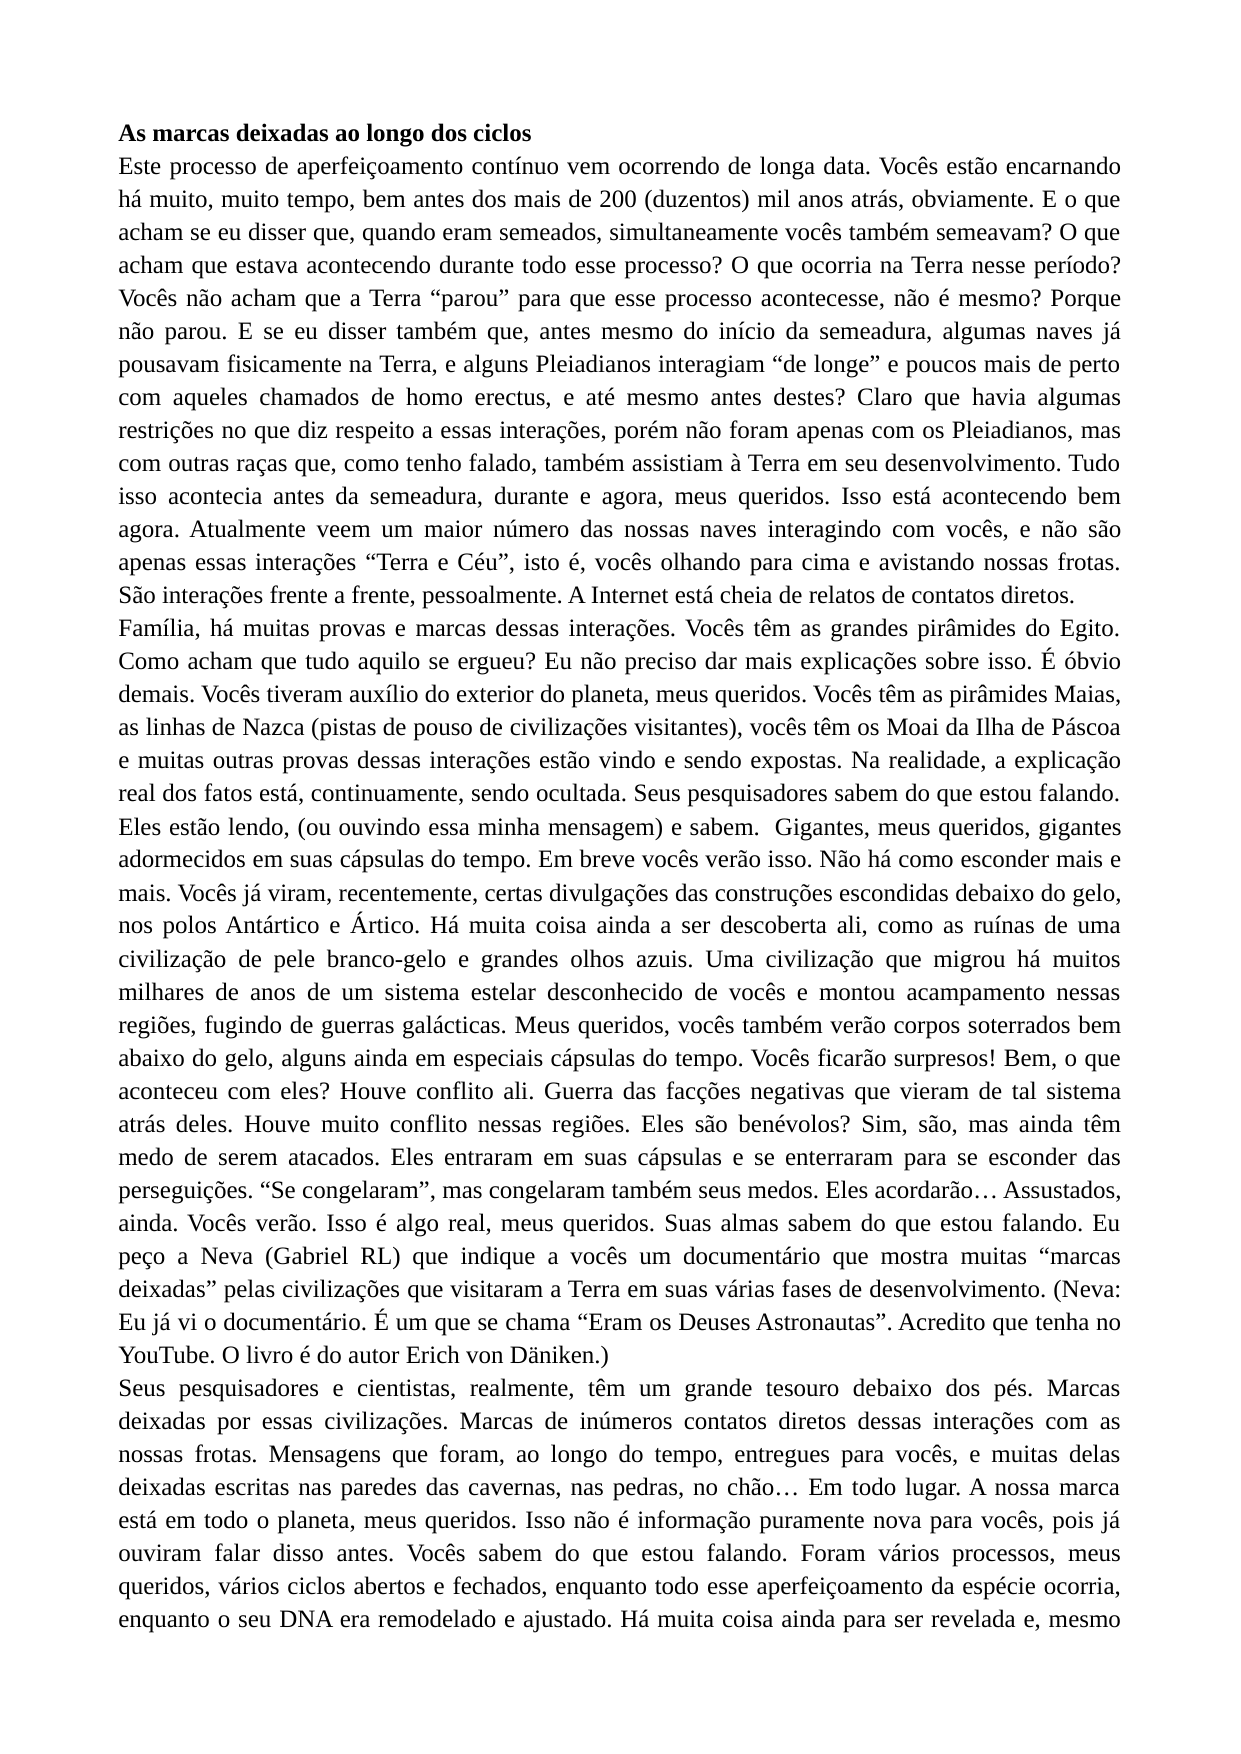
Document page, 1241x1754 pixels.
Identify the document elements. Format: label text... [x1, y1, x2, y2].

text Este processo de aperfeiçoamento contínuo vem ocorrendo de longa data. Vocês estão encarnando há muito, muito tempo, bem antes dos mais de 200 (duzentos) mil anos atrás, obviamente. E o que acham se eu disser que, quando eram semeados, simultaneamente vocês também semeavam? O que acham que estava acontecendo durante todo esse processo? O que ocorria na Terra nesse período? Vocês não acham que a Terra “parou” para que esse processo acontecesse, não é mesmo? Porque não parou. E se eu disser também que, antes mesmo do início da semeadura, algumas naves já pousavam fisicamente na Terra, e alguns Pleiadianos interagiam “de longe” e poucos mais de perto com aqueles chamados de homo erectus, e até mesmo antes destes? Claro que havia algumas restrições no que diz respeito a essas interações, porém não foram apenas com os Pleiadianos, mas com outras raças que, como tenho falado, também assistiam à Terra em seu desenvolvimento. Tudo isso acontecia antes da semeadura, durante e agora, meus queridos. Isso está acontecendo bem agora. Atualmente veem um maior número das nossas naves interagindo com vocês, e não são apenas essas interações “Terra e Céu”, isto é, vocês olhando para cima e avistando nossas frotas. São interações frente a frente, pessoalmente. A Internet está cheia de relatos de contatos diretos. [118, 151, 1122, 609]
text Seus pesquisadores e cientistas, realmente, têm um grande tesouro debaixo dos pés. Marcas deixadas por essas civilizações. Marcas de inúmeros contatos diretos dessas interações com as nossas frotas. Mensagens que foram, ao longo do tempo, entregues para vocês, e muitas delas deixadas escritas nas paredes das cavernas, nas pedras, no chão… Em todo lugar. A nossa marca está em todo o planeta, meus queridos. Isso não é informação puramente nova para vocês, pois já ouviram falar disso antes. Vocês sabem do que estou falando. Foram vários processos, meus queridos, vários ciclos abertos e fechados, enquanto todo esse aperfeiçoamento da espécie ocorria, enquanto o seu DNA era remodelado e ajustado. Há muita coisa ainda para ser revelada e, mesmo [118, 1373, 1122, 1633]
text As marcas deixadas ao longo dos ciclos [118, 118, 1122, 147]
text Família, há muitas provas e marcas dessas interações. Vocês têm as grandes pirâmides do Egito. Como acham que tudo aquilo se ergueu? Eu não preciso dar mais explicações sobre isso. É óbvio demais. Vocês tiveram auxílio do exterior do planeta, meus queridos. Vocês têm as pirâmides Maias, as linhas de Nazca (pistas de pouso de civilizações visitantes), vocês têm os Moai da Ilha de Páscoa e muitas outras provas dessas interações estão vindo e sendo expostas. Na realidade, a explicação real dos fatos está, continuamente, sendo ocultada. Seus pesquisadores sabem do que estou falando. Eles estão lendo, (ou ouvindo essa minha mensagem) e sabem. Gigantes, meus queridos, gigantes adormecidos em suas cápsulas do tempo. Em breve vocês verão isso. Não há como esconder mais e mais. Vocês já viram, recentemente, certas divulgações das construções escondidas debaixo do gelo, nos polos Antártico e Ártico. Há muita coisa ainda a ser descoberta ali, como as ruínas de uma civilização de pele branco-gelo e grandes olhos azuis. Uma civilização que migrou há muitos milhares de anos de um sistema estelar desconhecido de vocês e montou acampamento nessas regiões, fugindo de guerras galácticas. Meus queridos, vocês também verão corpos soterrados bem abaixo do gelo, alguns ainda em especiais cápsulas do tempo. Vocês ficarão surpresos! Bem, o que aconteceu com eles? Houve conflito ali. Guerra das facções negativas que vieram de tal sistema atrás deles. Houve muito conflito nessas regiões. Eles são benévolos? Sim, são, mas ainda têm medo de serem atacados. Eles entraram em suas cápsulas e se enterraram para se esconder das perseguições. “Se congelaram”, mas congelaram também seus medos. Eles acordarão… Assustados, ainda. Vocês verão. Isso é algo real, meus queridos. Suas almas sabem do que estou falando. Eu peço a Neva (Gabriel RL) que indique a vocês um documentário que mostra muitas “marcas deixadas” pelas civilizações que visitaram a Terra em suas várias fases de desenvolvimento. (Neva: Eu já vi o documentário. É um que se chama “Eram os Deuses Astronautas”. Acredito que tenha no YouTube. O livro é do autor Erich von Däniken.) [118, 613, 1122, 1369]
